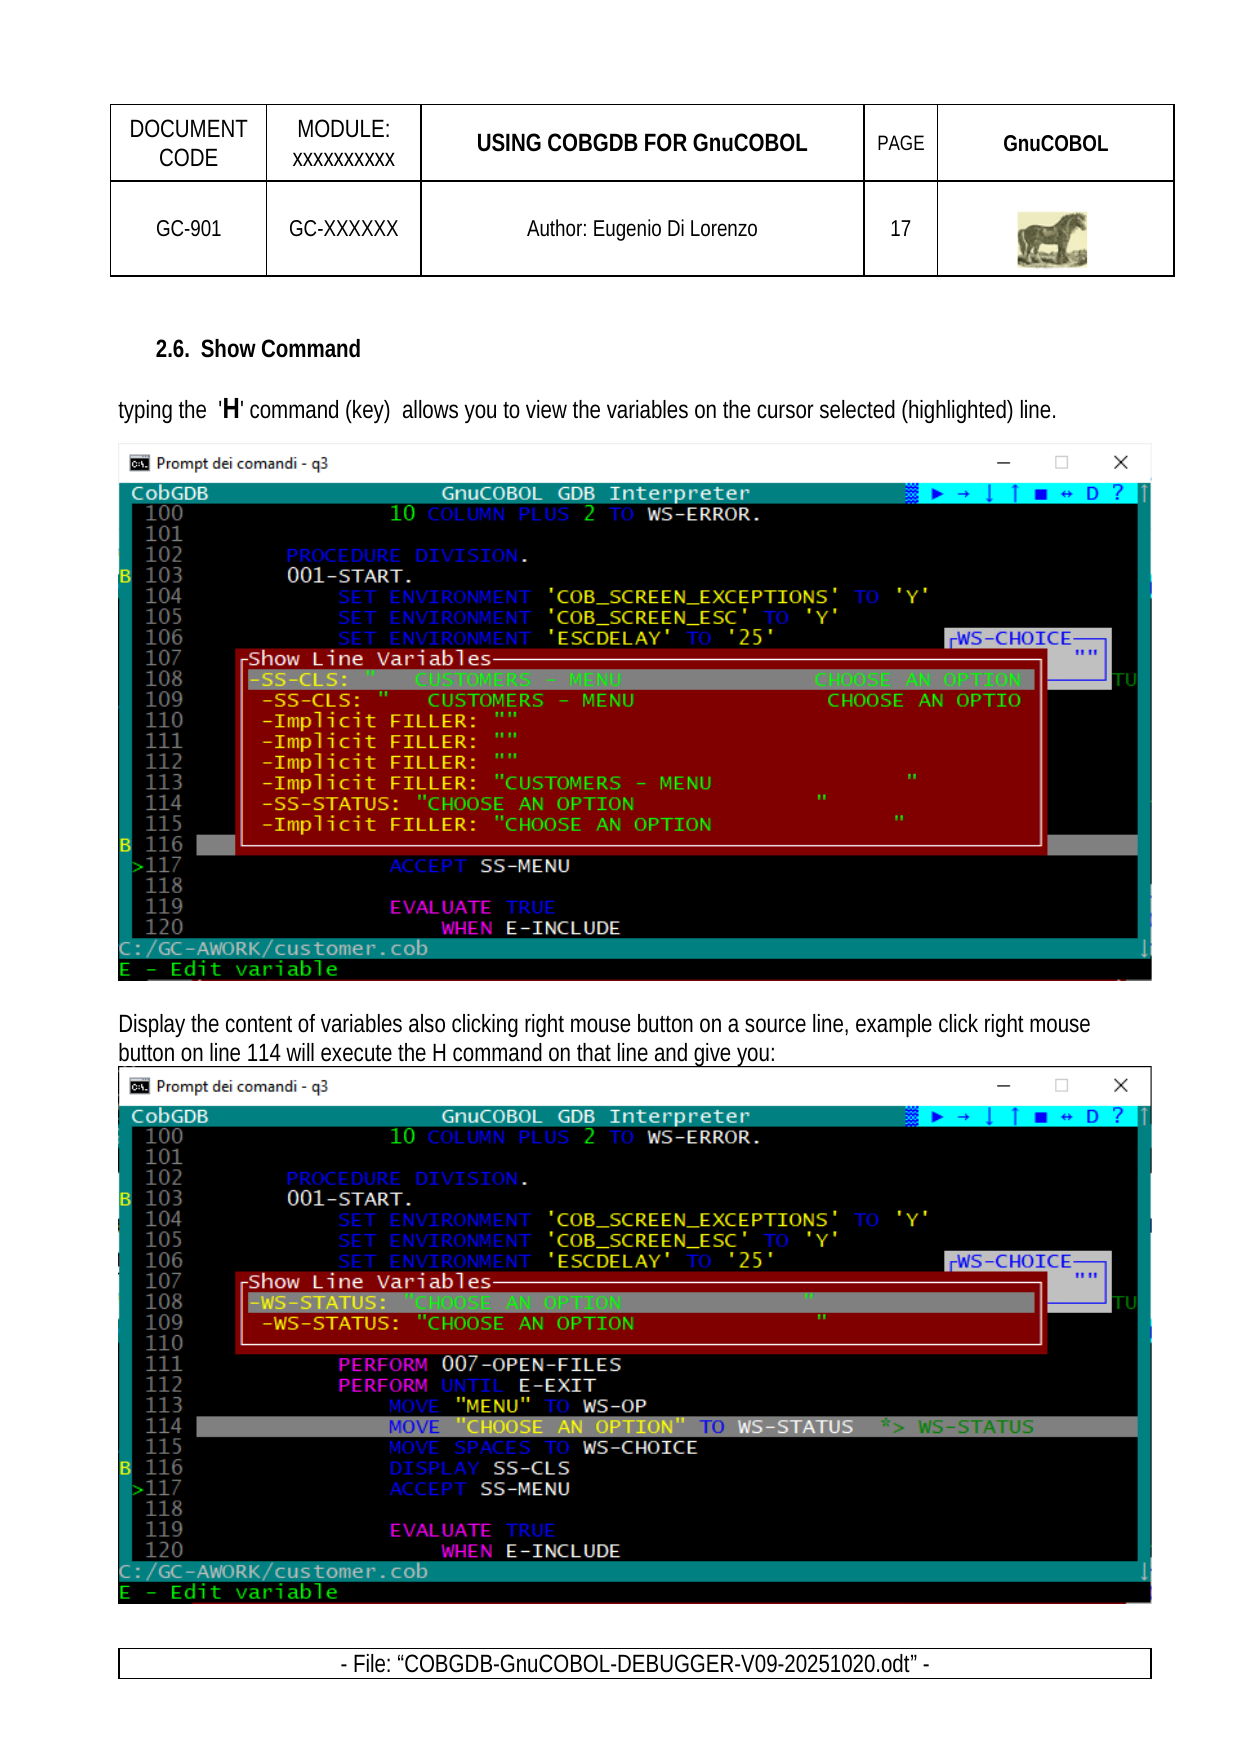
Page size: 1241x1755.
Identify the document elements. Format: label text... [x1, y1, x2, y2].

subtitle Show Command [156, 334, 1152, 362]
text Display the content of variables also clicking right mouse button on a source line, example click right mouse button on line 114 will execute the H command on that line and give you: [118, 1009, 1152, 1066]
text typing the 'H' command (key) allows you to view the variables on the cursor selected (highlighted) line. [118, 391, 1152, 424]
